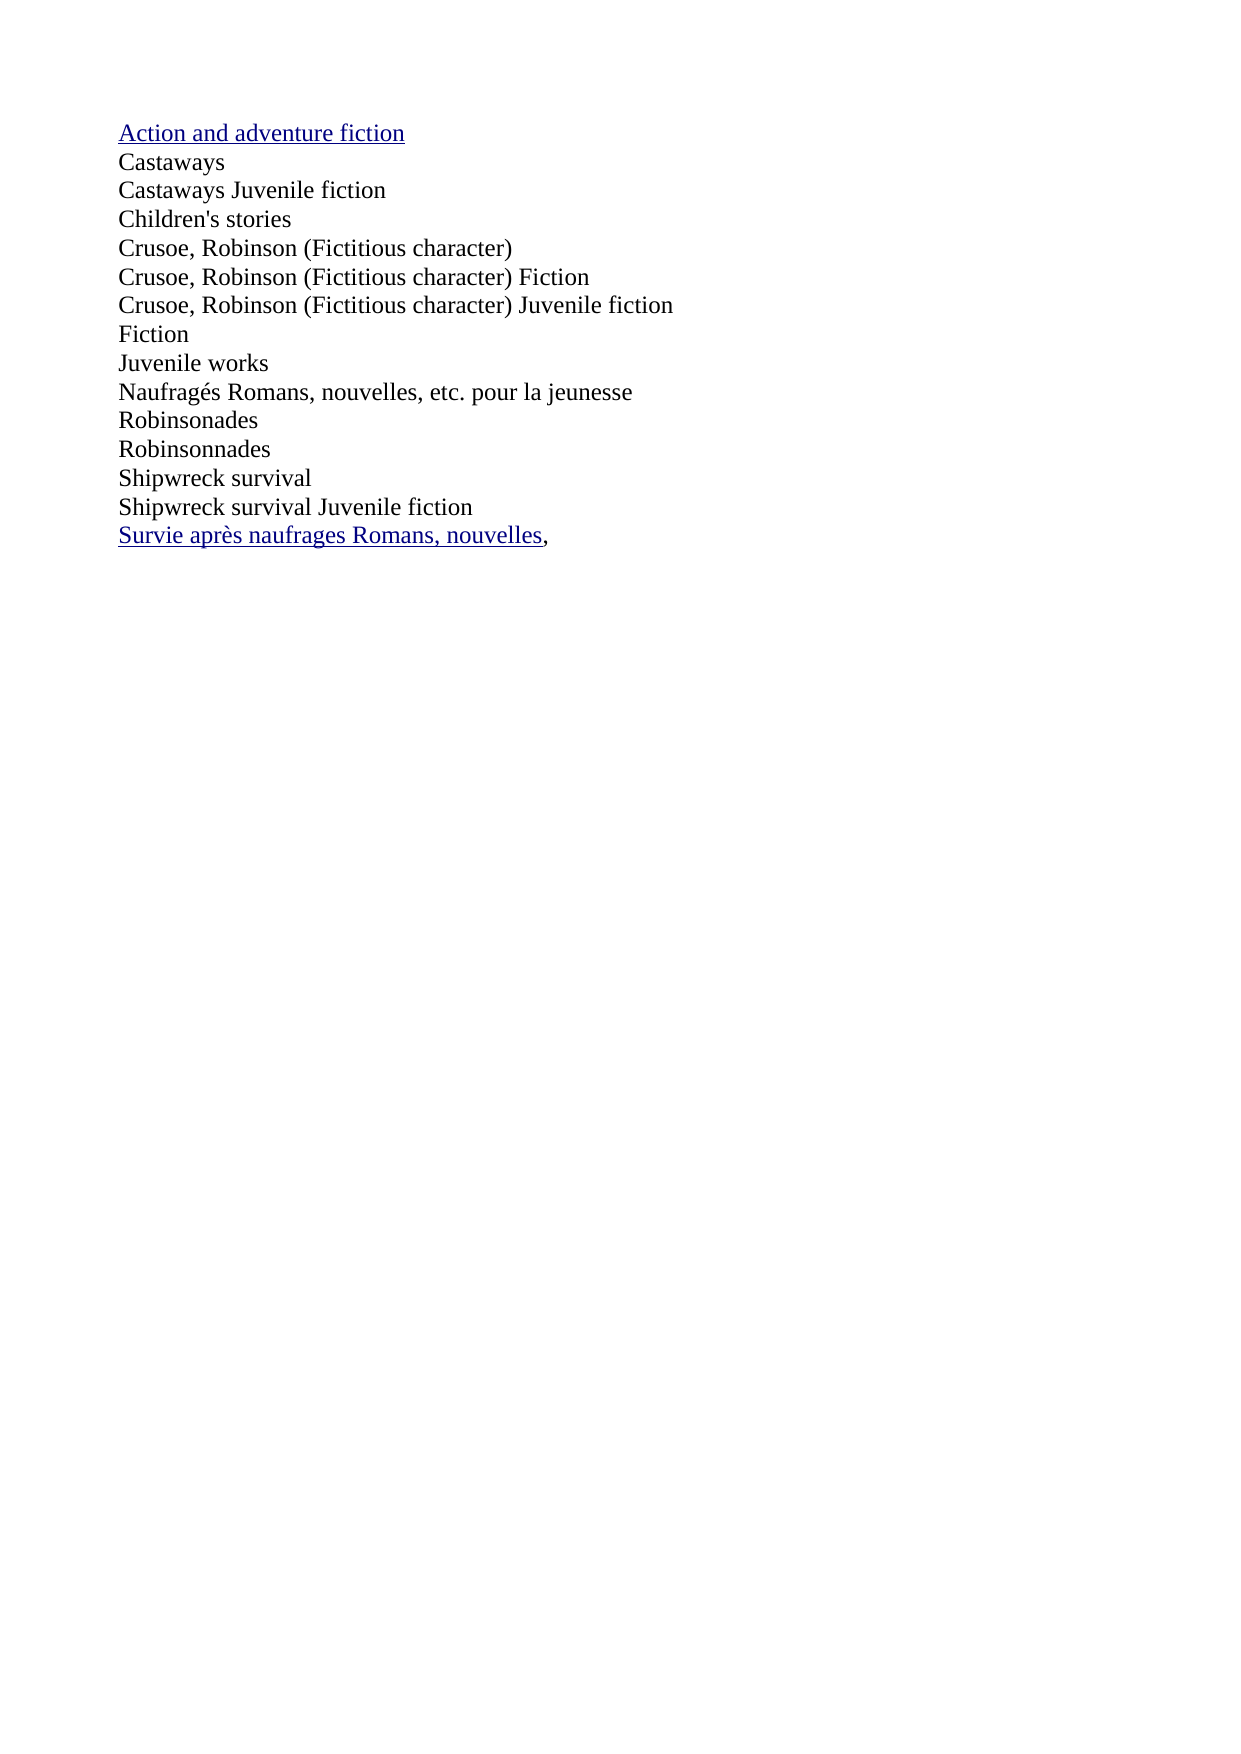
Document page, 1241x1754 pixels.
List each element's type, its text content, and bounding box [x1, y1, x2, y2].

text Robinsonnades [118, 434, 1122, 463]
text Castaways [118, 147, 1122, 176]
text Action and adventure fiction [118, 118, 1122, 147]
text Juvenile works [118, 348, 1122, 377]
text Naufragés Romans, nouvelles, etc. pour la jeunesse [118, 377, 1122, 406]
text Shipwreck survival [118, 463, 1122, 492]
text Survie après naufrages Romans, nouvelles, [118, 521, 1122, 549]
text Children's stories [118, 204, 1122, 233]
text Crusoe, Robinson (Fictitious character) Juvenile fiction [118, 291, 1122, 319]
text Fiction [118, 319, 1122, 348]
text Shipwreck survival Juvenile fiction [118, 492, 1122, 521]
text Robinsonades [118, 406, 1122, 434]
text Castaways Juvenile fiction [118, 176, 1122, 204]
text Crusoe, Robinson (Fictitious character) Fiction [118, 262, 1122, 291]
text Crusoe, Robinson (Fictitious character) [118, 233, 1122, 262]
